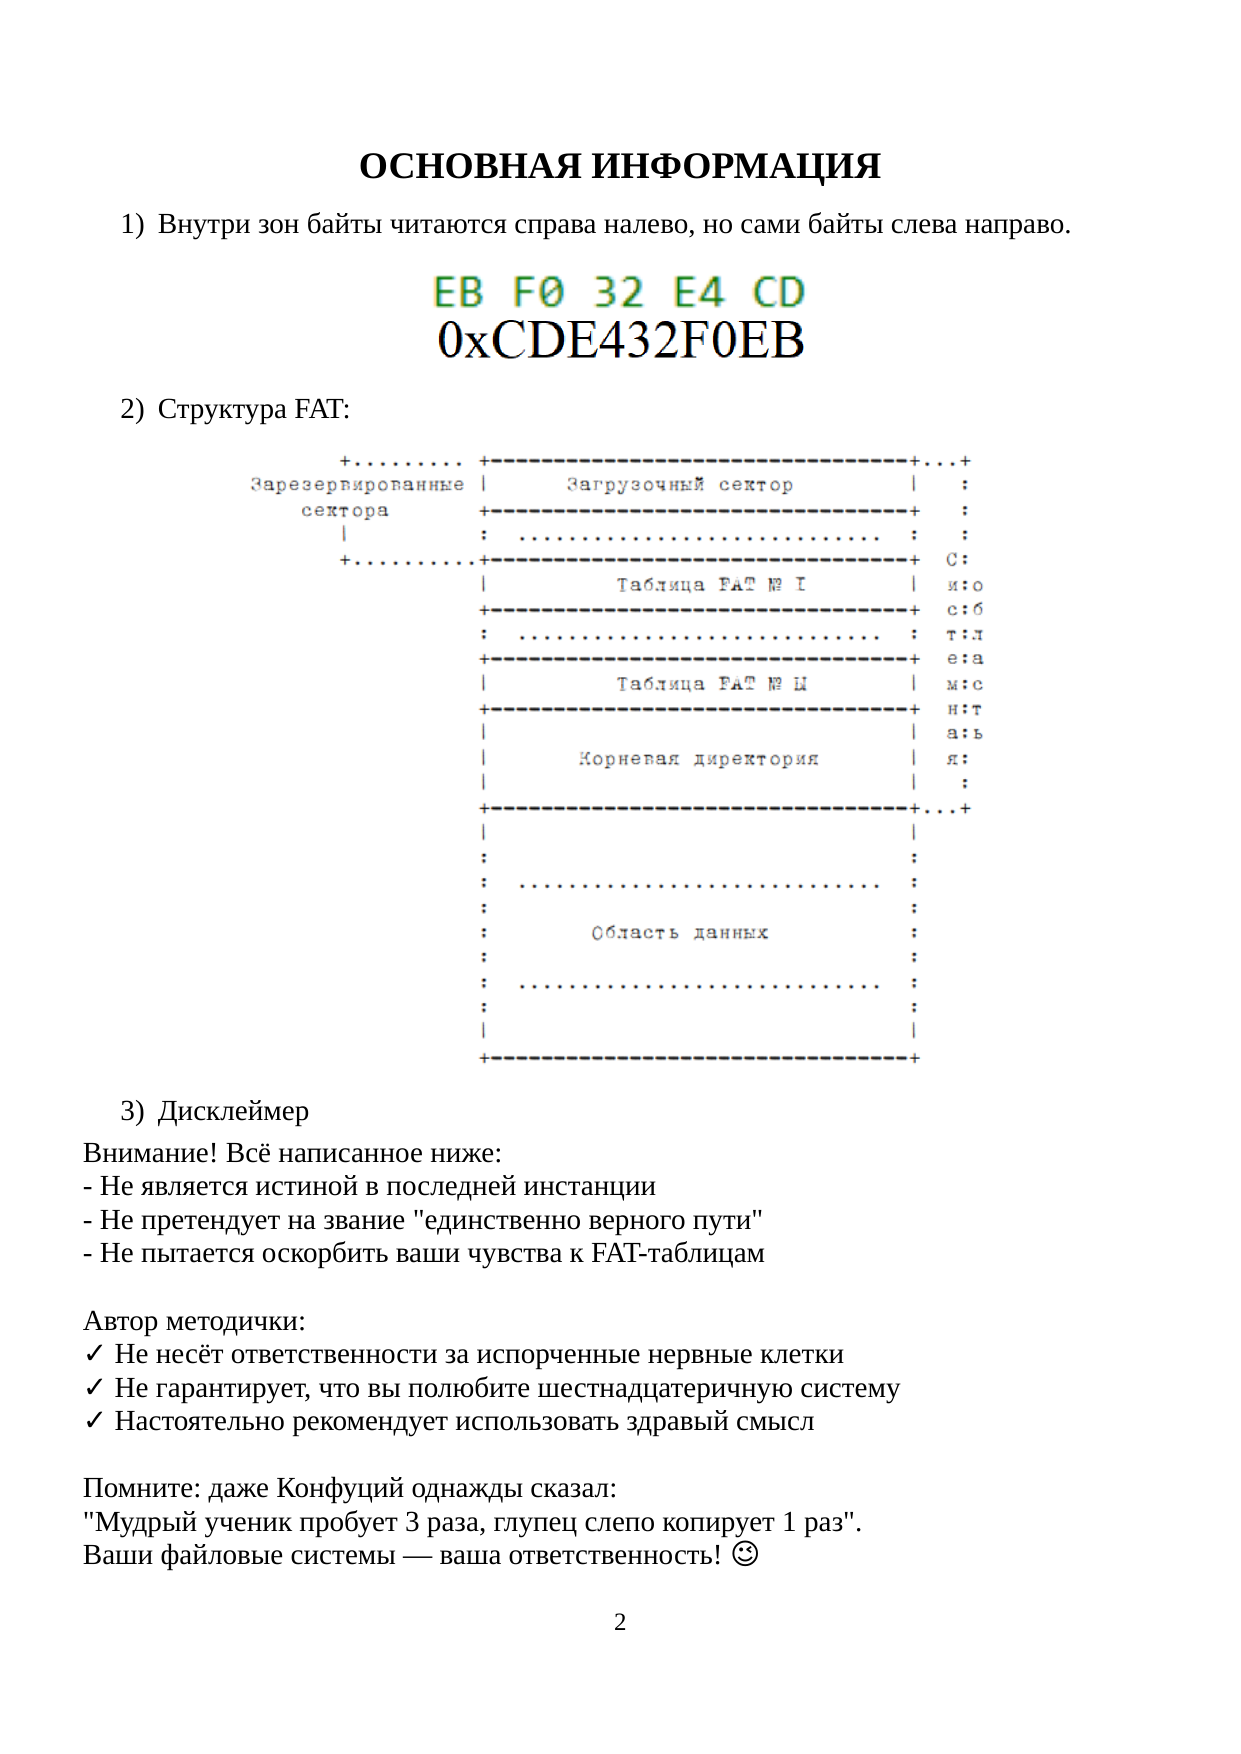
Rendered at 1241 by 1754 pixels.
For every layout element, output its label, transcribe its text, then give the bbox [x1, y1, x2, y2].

picture [422, 255, 819, 376]
subtitle ОСНОВНАЯ ИНФОРМАЦИЯ [83, 143, 1157, 186]
list Дисклеймер [120, 1093, 1157, 1126]
list Структура FAT: [120, 391, 1157, 424]
picture [244, 440, 996, 1078]
table_header Внимание! Всё написанное ниже: - Не является истиной в последней инстанции - Не претендует на звание "единственно верного пути" - Не пытается оскорбить ваши чувства к FAT-таблицам Автор методички: ✓ Не несёт ответственности за испорченные нервные клетки ✓ Не гарантирует, что вы полюбите шестнадцатеричную систему ✓ Настоятельно рекомендует использовать здравый смысл Помните: даже Конфуций однажды сказал: "Мудрый ученик пробует 3 раза, глупец слепо копирует 1 раз". Ваши файловые системы — ваша ответственность! 😉 [83, 1135, 1157, 1571]
list Внутри зон байты читаются справа налево, но сами байты слева направо. [120, 206, 1157, 239]
